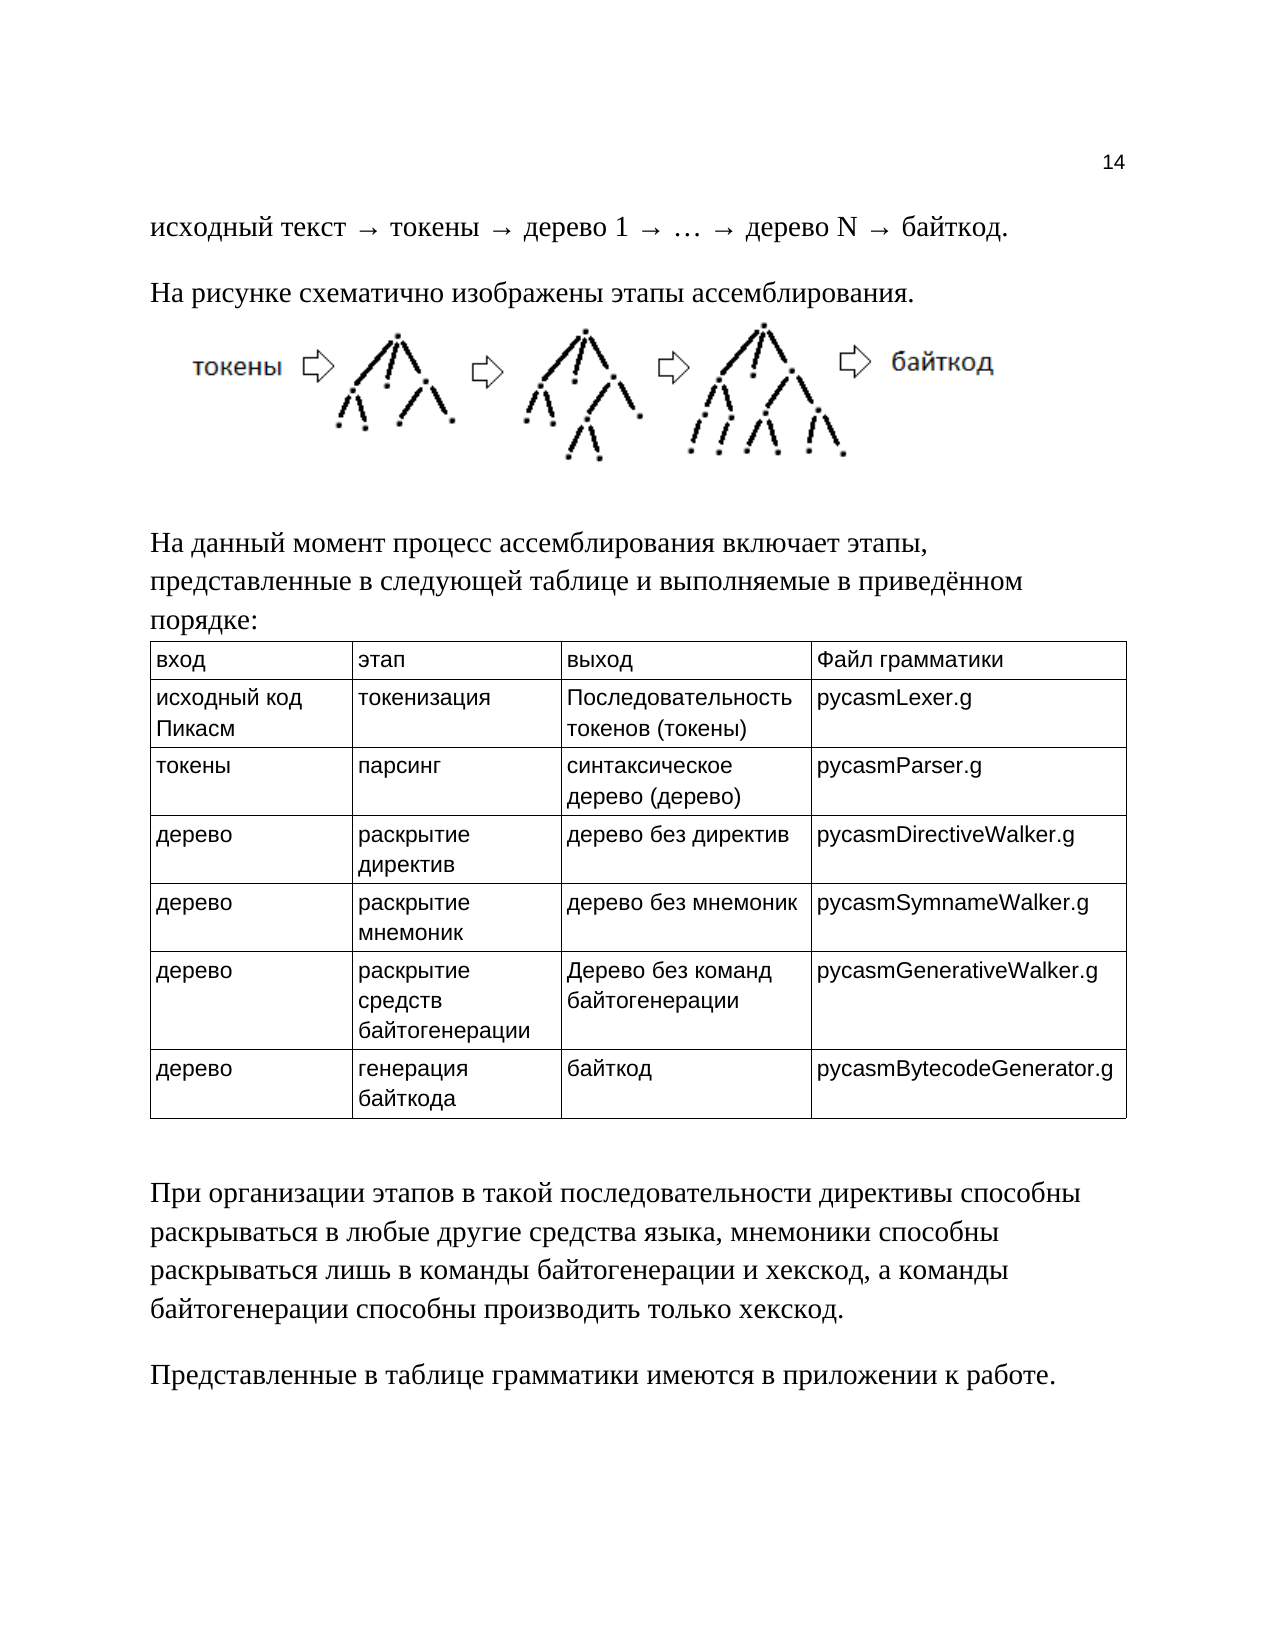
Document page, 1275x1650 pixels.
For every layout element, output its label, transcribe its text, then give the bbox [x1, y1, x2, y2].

table_cell дерево [151, 884, 352, 951]
table_cell исходный код Пикасм [151, 680, 352, 747]
table_cell токены [151, 748, 352, 815]
table_cell pycasmBytecodeGenerator.g [812, 1050, 1126, 1117]
table_cell синтаксическое дерево (дерево) [562, 748, 811, 815]
table_cell дерево без мнемоник [562, 884, 811, 951]
text На рисунке схематично изображены этапы ассемблирования. [150, 275, 1125, 308]
table_cell дерево [151, 816, 352, 883]
table_cell pycasmSymnameWalker.g [812, 884, 1126, 951]
table_cell Дерево без команд байтогенерации [562, 952, 811, 1049]
table_cell pycasmDirectiveWalker.g [812, 816, 1126, 883]
table_cell pycasmGenerativeWalker.g [812, 952, 1126, 1049]
table_header вход [151, 642, 352, 678]
table_header Файл грамматики [812, 642, 1126, 678]
table_header выход [562, 642, 811, 678]
table_cell Последовательность токенов (токены) [562, 680, 811, 747]
table_cell токенизация [353, 680, 561, 747]
table_cell раскрытие мнемоник [353, 884, 561, 951]
text При организации этапов в такой последовательности директивы способны раскрываться в любые другие средства языка, мнемоники способны раскрываться лишь в команды байтогенерации и хекскод, а команды байтогенерации способны производить только хекскод. [150, 1175, 1125, 1324]
table_cell раскрытие директив [353, 816, 561, 883]
table_cell pycasmParser.g [812, 748, 1126, 815]
text исходный текст → токены → дерево 1 → … → дерево N → байткод. [150, 209, 1125, 242]
table_cell байткод [562, 1050, 811, 1117]
table_cell дерево без директив [562, 816, 811, 883]
table_cell раскрытие средств байтогенерации [353, 952, 561, 1049]
text Представленные в таблице грамматики имеются в приложении к работе. [150, 1357, 1125, 1391]
table_cell генерация байткода [353, 1050, 561, 1117]
table_cell дерево [151, 1050, 352, 1117]
table_cell парсинг [353, 748, 561, 815]
table_header этап [353, 642, 561, 678]
text На данный момент процесс ассемблирования включает этапы, представленные в следующей таблице и выполняемые в приведённом порядке: [150, 525, 1125, 636]
table_cell pycasmLexer.g [812, 680, 1126, 747]
table_cell дерево [151, 952, 352, 1049]
